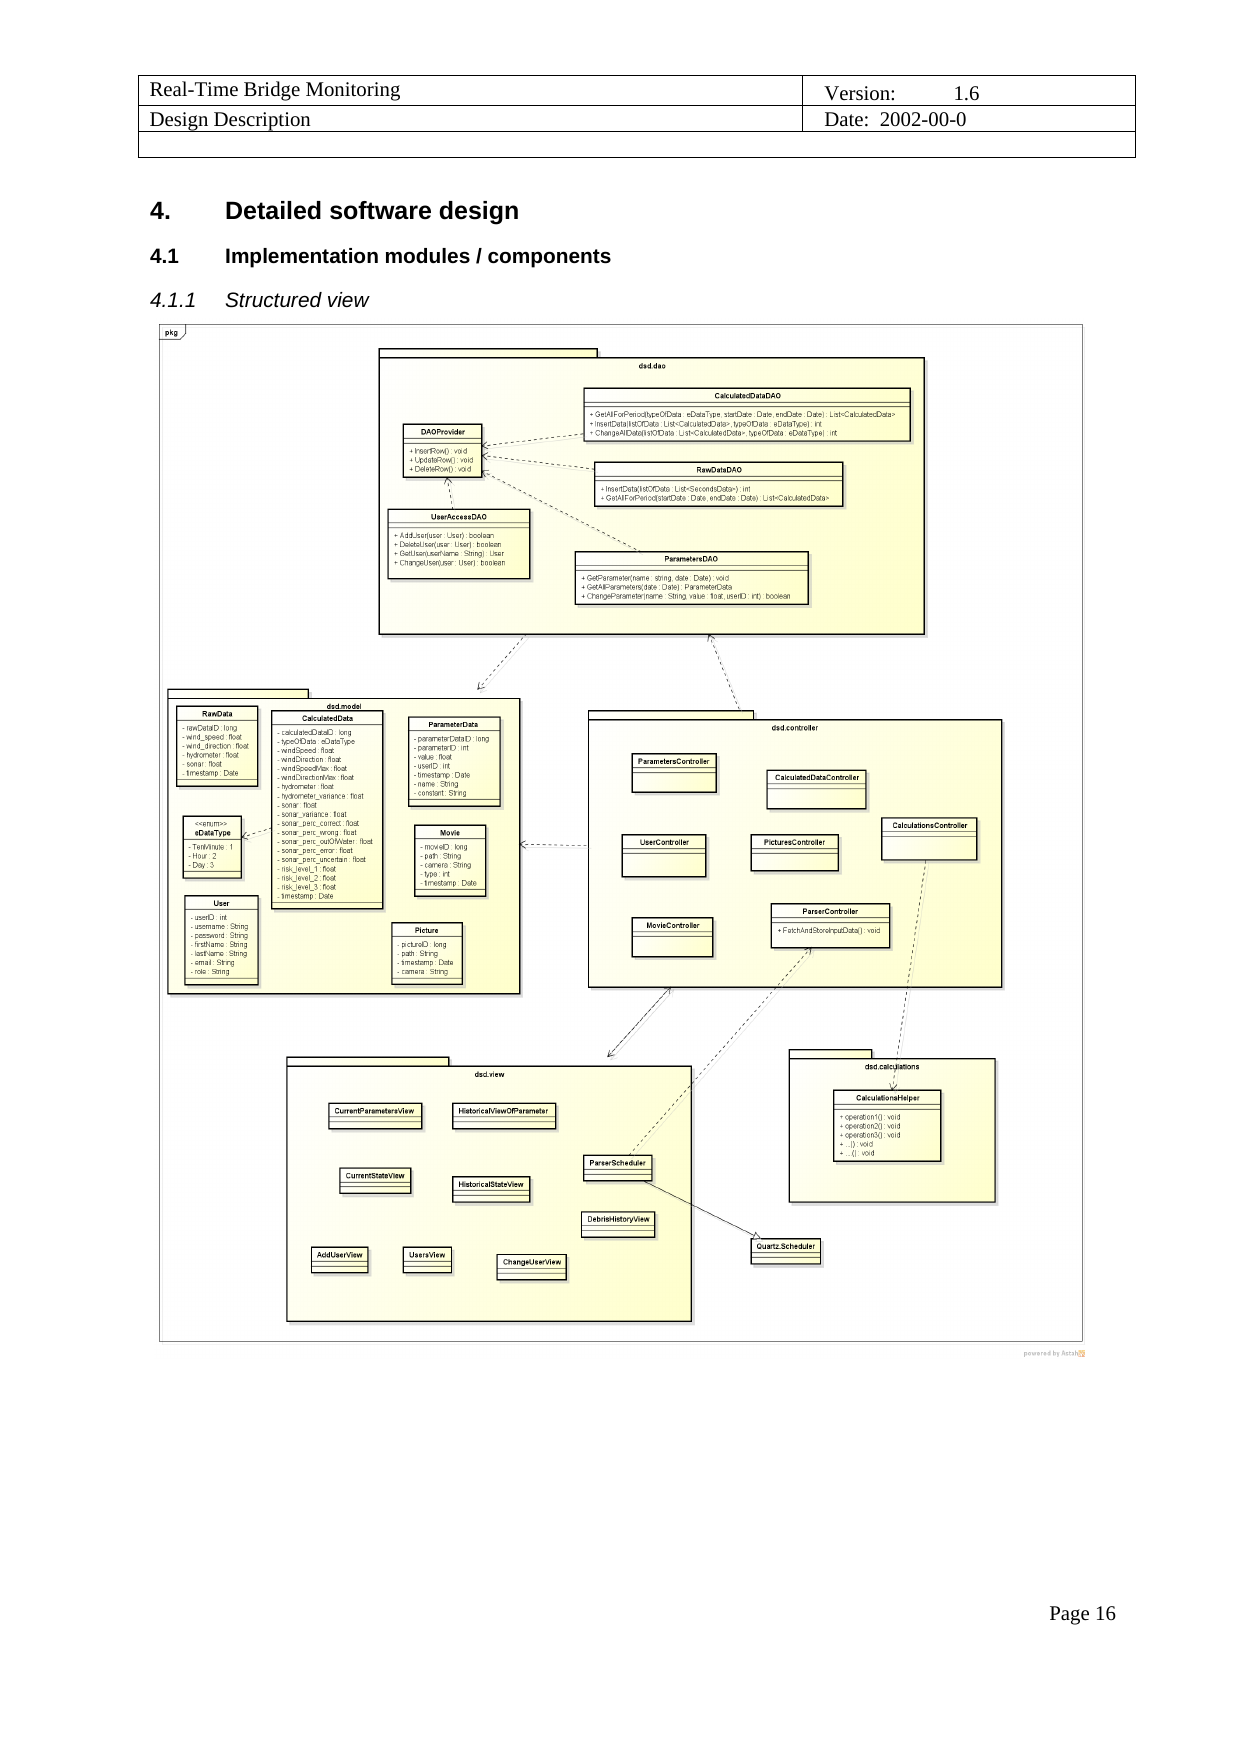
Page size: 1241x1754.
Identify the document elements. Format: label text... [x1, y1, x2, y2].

subtitle Implementation modules / components [150, 243, 1090, 268]
picture [153, 318, 1087, 1359]
subtitle Structured view [150, 287, 1090, 312]
subtitle Detailed software design [150, 196, 1090, 224]
